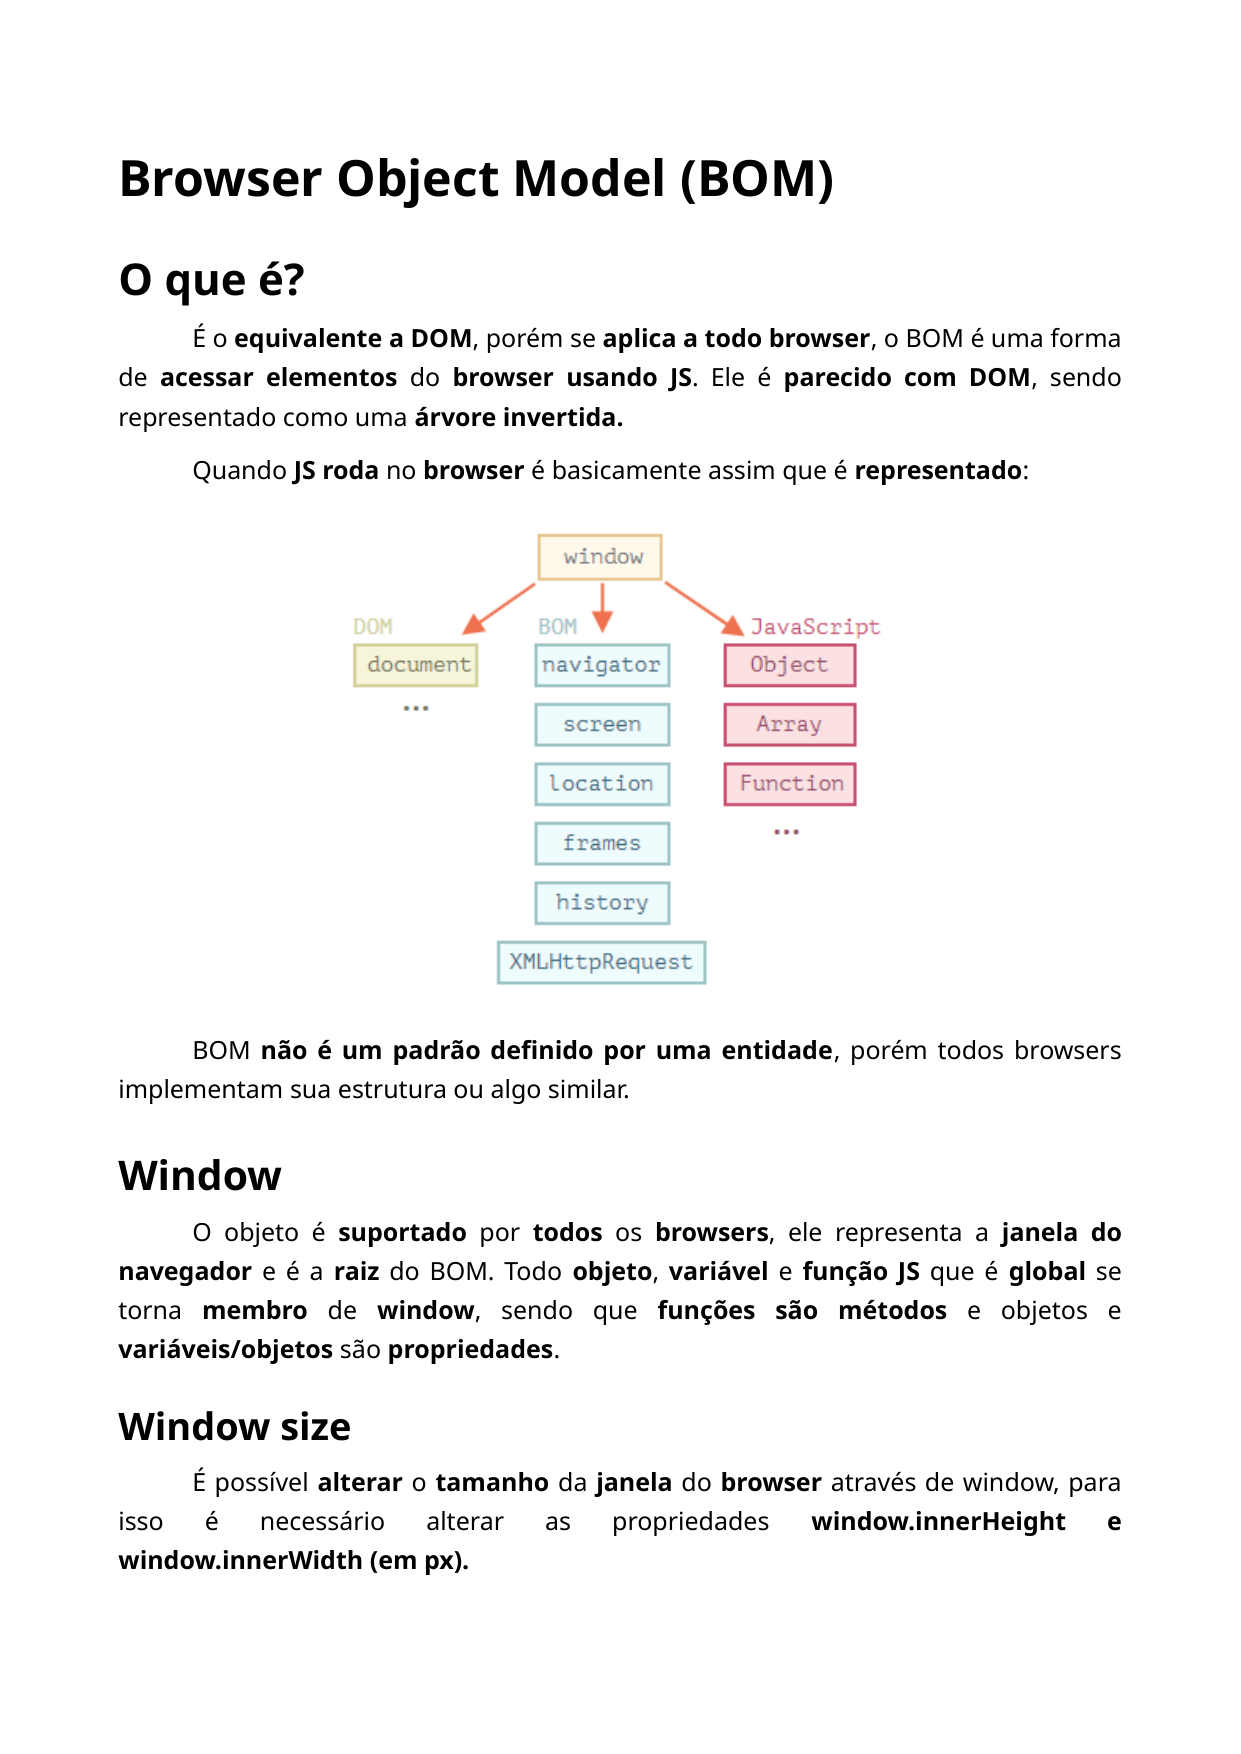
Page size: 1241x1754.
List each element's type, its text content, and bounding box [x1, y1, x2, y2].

subtitle O que é? [118, 249, 1122, 308]
title Browser Object Model (BOM) [118, 143, 1122, 211]
subtitle Window [118, 1146, 1122, 1202]
text É o equivalente a DOM, porém se aplica a todo browser, o BOM é uma forma de acessar elementos do browser usando JS. Ele é parecido com DOM, sendo representado como uma árvore invertida. [118, 321, 1122, 433]
text É possível alterar o tamanho da janela do browser através de window, para isso é necessário alterar as propriedades window.innerHeight e window.innerWidth (em px). [118, 1464, 1122, 1577]
subtitle Window size [118, 1400, 1122, 1452]
picture [269, 506, 971, 1013]
text Quando JS roda no browser é basicamente assim que é representado: [118, 453, 1122, 487]
text BOM não é um padrão definido por uma entidade, porém todos browsers implementam sua estrutura ou algo similar. [118, 1033, 1122, 1106]
text O objeto é suportado por todos os browsers, ele representa a janela do navegador e é a raiz do BOM. Todo objeto, variável e função JS que é global se torna membro de window, sendo que funções são métodos e objetos e variáveis/objetos são propriedades. [118, 1214, 1122, 1366]
